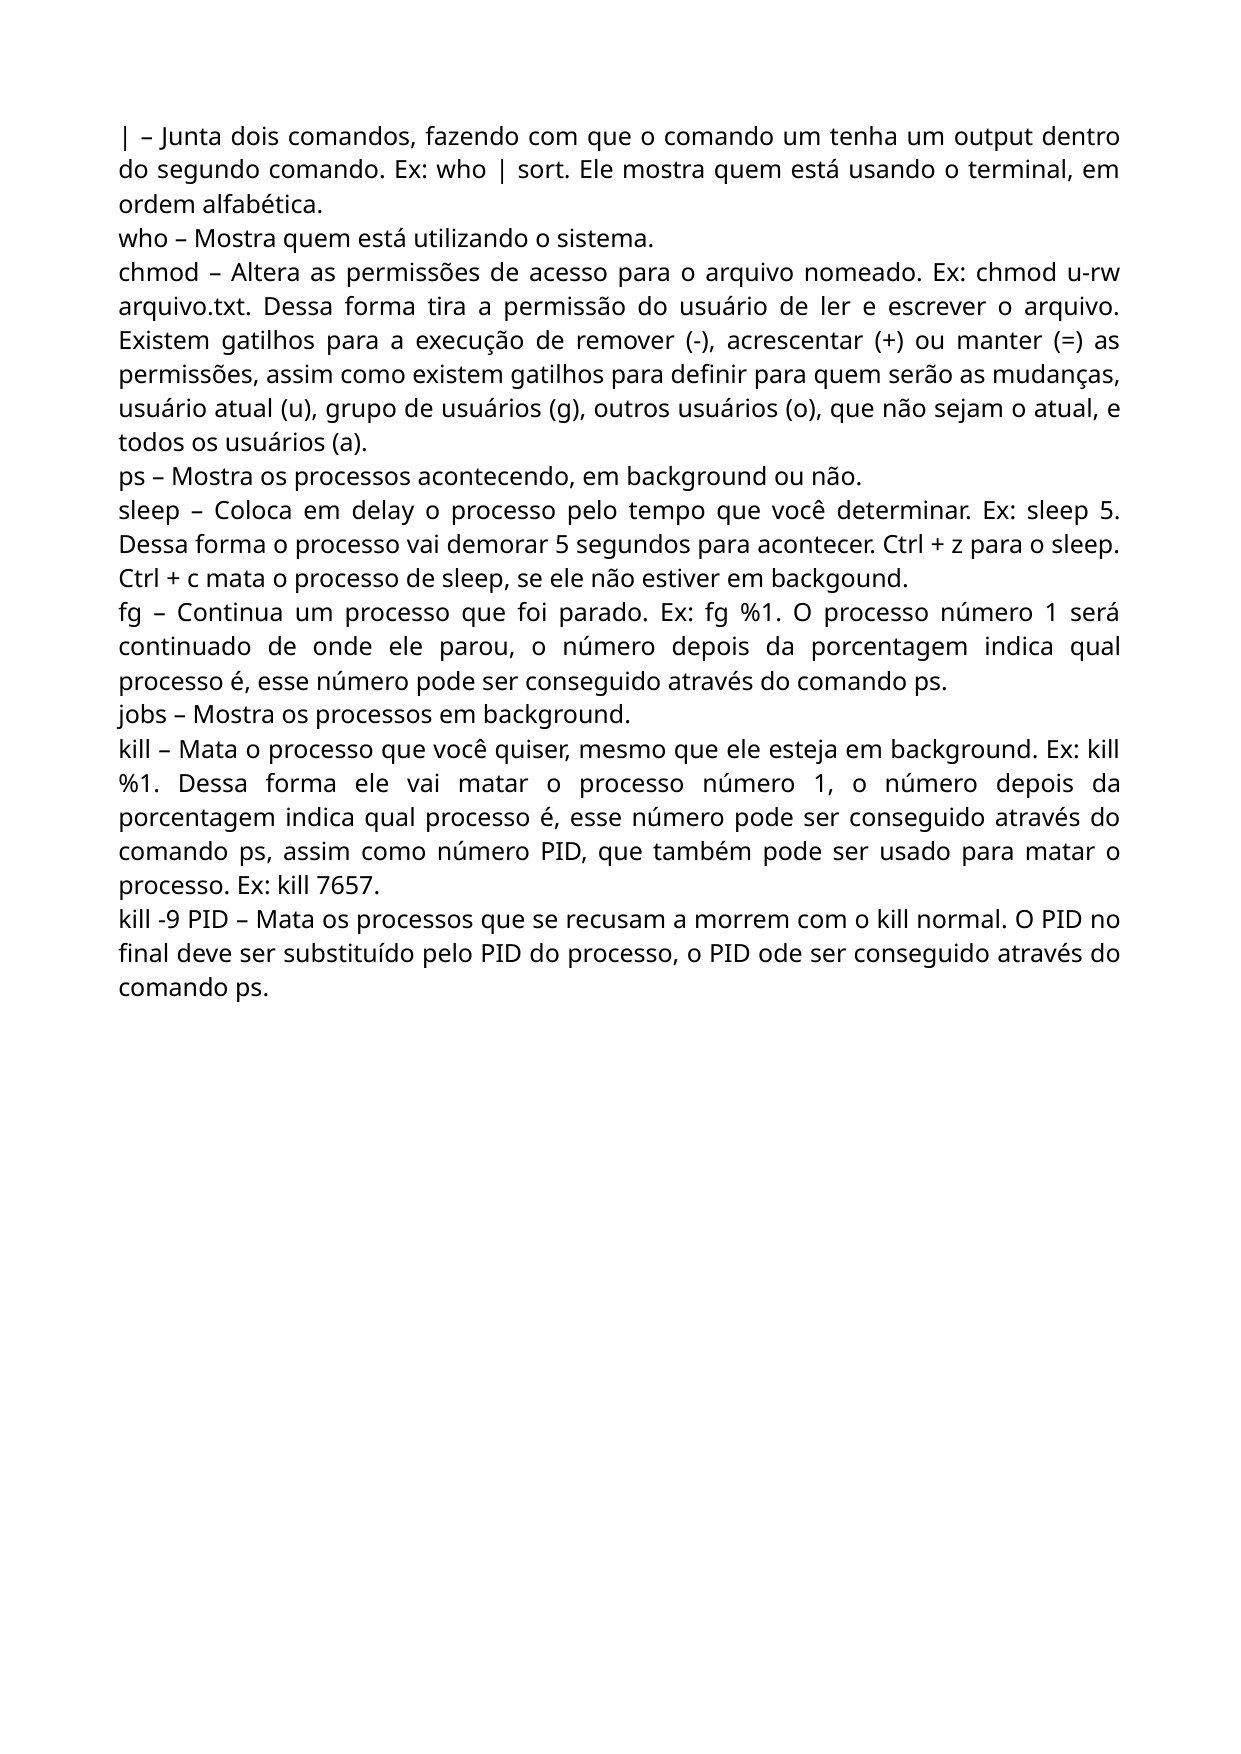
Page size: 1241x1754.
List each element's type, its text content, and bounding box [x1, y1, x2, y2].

text kill -9 PID – Mata os processos que se recusam a morrem com o kill normal. O PID no final deve ser substituído pelo PID do processo, o PID ode ser conseguido através do comando ps. [118, 902, 1122, 1004]
text chmod – Altera as permissões de acesso para o arquivo nomeado. Ex: chmod u-rw arquivo.txt. Dessa forma tira a permissão do usuário de ler e escrever o arquivo. Existem gatilhos para a execução de remover (-), acrescentar (+) ou manter (=) as permissões, assim como existem gatilhos para definir para quem serão as mudanças, usuário atual (u), grupo de usuários (g), outros usuários (o), que não sejam o atual, e todos os usuários (a). [118, 254, 1122, 459]
text jobs – Mostra os processos em background. [118, 697, 1122, 731]
text sleep – Coloca em delay o processo pelo tempo que você determinar. Ex: sleep 5. Dessa forma o processo vai demorar 5 segundos para acontecer. Ctrl + z para o sleep. Ctrl + c mata o processo de sleep, se ele não estiver em backgound. [118, 493, 1122, 595]
text ps – Mostra os processos acontecendo, em background ou não. [118, 459, 1122, 493]
text | – Junta dois comandos, fazendo com que o comando um tenha um output dentro do segundo comando. Ex: who | sort. Ele mostra quem está usando o terminal, em ordem alfabética. [118, 118, 1122, 220]
text kill – Mata o processo que você quiser, mesmo que ele esteja em background. Ex: kill %1. Dessa forma ele vai matar o processo número 1, o número depois da porcentagem indica qual processo é, esse número pode ser conseguido através do comando ps, assim como número PID, que também pode ser usado para matar o processo. Ex: kill 7657. [118, 731, 1122, 902]
text fg – Continua um processo que foi parado. Ex: fg %1. O processo número 1 será continuado de onde ele parou, o número depois da porcentagem indica qual processo é, esse número pode ser conseguido através do comando ps. [118, 595, 1122, 697]
text who – Mostra quem está utilizando o sistema. [118, 220, 1122, 254]
